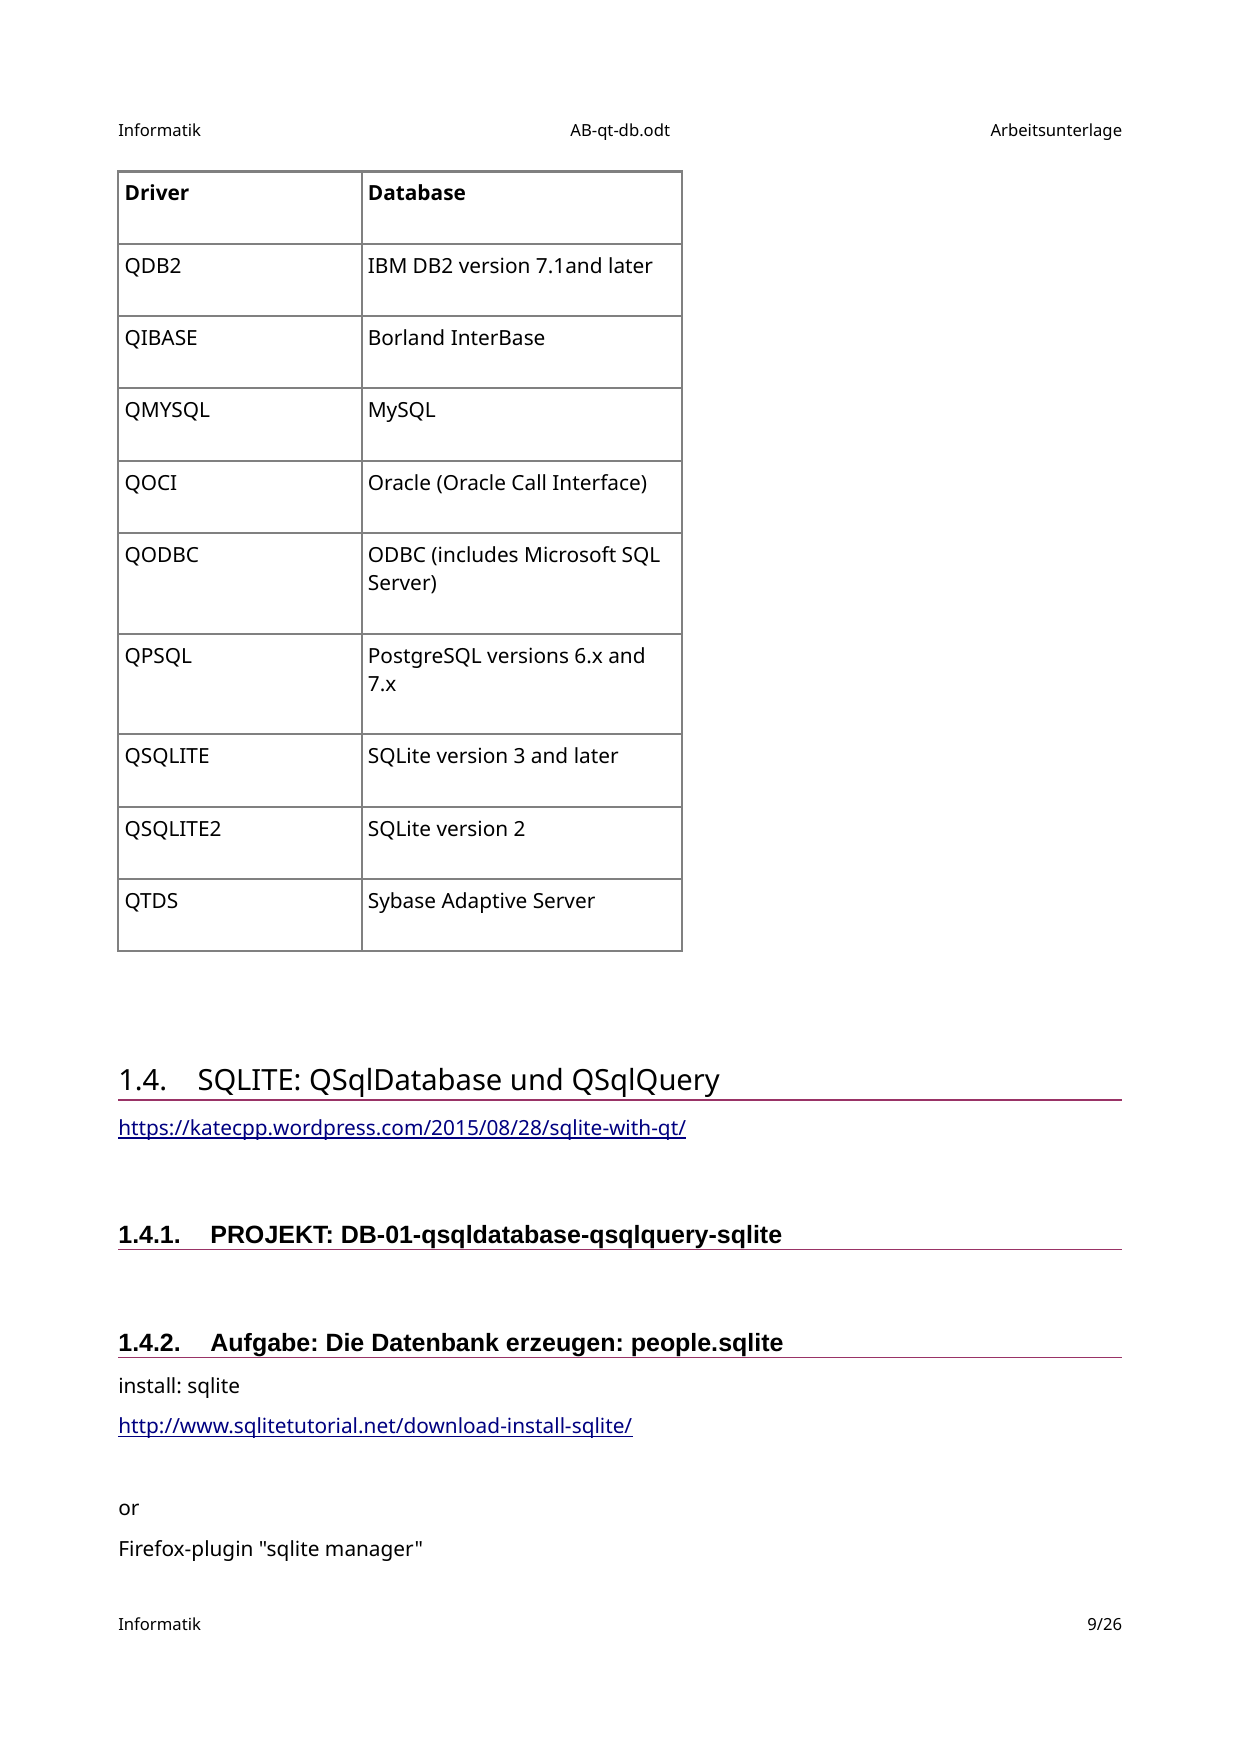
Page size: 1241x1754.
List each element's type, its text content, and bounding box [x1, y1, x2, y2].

table_cell Borland InterBase [363, 317, 681, 387]
text https://katecpp.wordpress.com/2015/08/28/sqlite-with-qt/ [118, 1113, 1122, 1142]
text install: sqlite [118, 1371, 1122, 1399]
table_cell IBM DB2 version 7.1and later [363, 245, 681, 315]
table_cell QSQLITE2 [119, 808, 361, 878]
table_cell SQLite version 2 [363, 808, 681, 878]
table_cell QMYSQL [119, 389, 361, 459]
table_cell QDB2 [119, 245, 361, 315]
table_header [683, 170, 1122, 952]
table_cell QSQLITE [119, 735, 361, 806]
text http://www.sqlitetutorial.net/download-install-sqlite/ [118, 1412, 1122, 1440]
table_cell QIBASE [119, 317, 361, 387]
table_cell Oracle (Oracle Call Interface) [363, 462, 681, 532]
table_cell SQLite version 3 and later [363, 735, 681, 806]
table_cell MySQL [363, 389, 681, 459]
text Firefox-plugin "sqlite manager" [118, 1534, 1122, 1563]
table_header Driver [119, 173, 361, 243]
subtitle PROJEKT: DB-01-qsqldatabase-qsqlquery-sqlite [118, 1220, 1122, 1249]
table_header Database [363, 173, 681, 243]
subtitle SQLITE: QSqlDatabase und QSqlQuery [118, 1059, 1122, 1099]
table_cell Sybase Adaptive Server [363, 880, 681, 950]
table_cell ODBC (includes Microsoft SQL Server) [363, 534, 681, 632]
table_cell QOCI [119, 462, 361, 532]
table_cell QTDS [119, 880, 361, 950]
table_cell PostgreSQL versions 6.x and 7.x [363, 635, 681, 733]
subtitle Aufgabe: Die Datenbank erzeugen: people.sqlite [118, 1328, 1122, 1357]
text or [118, 1493, 1122, 1522]
table_cell QPSQL [119, 635, 361, 733]
table_cell QODBC [119, 534, 361, 632]
